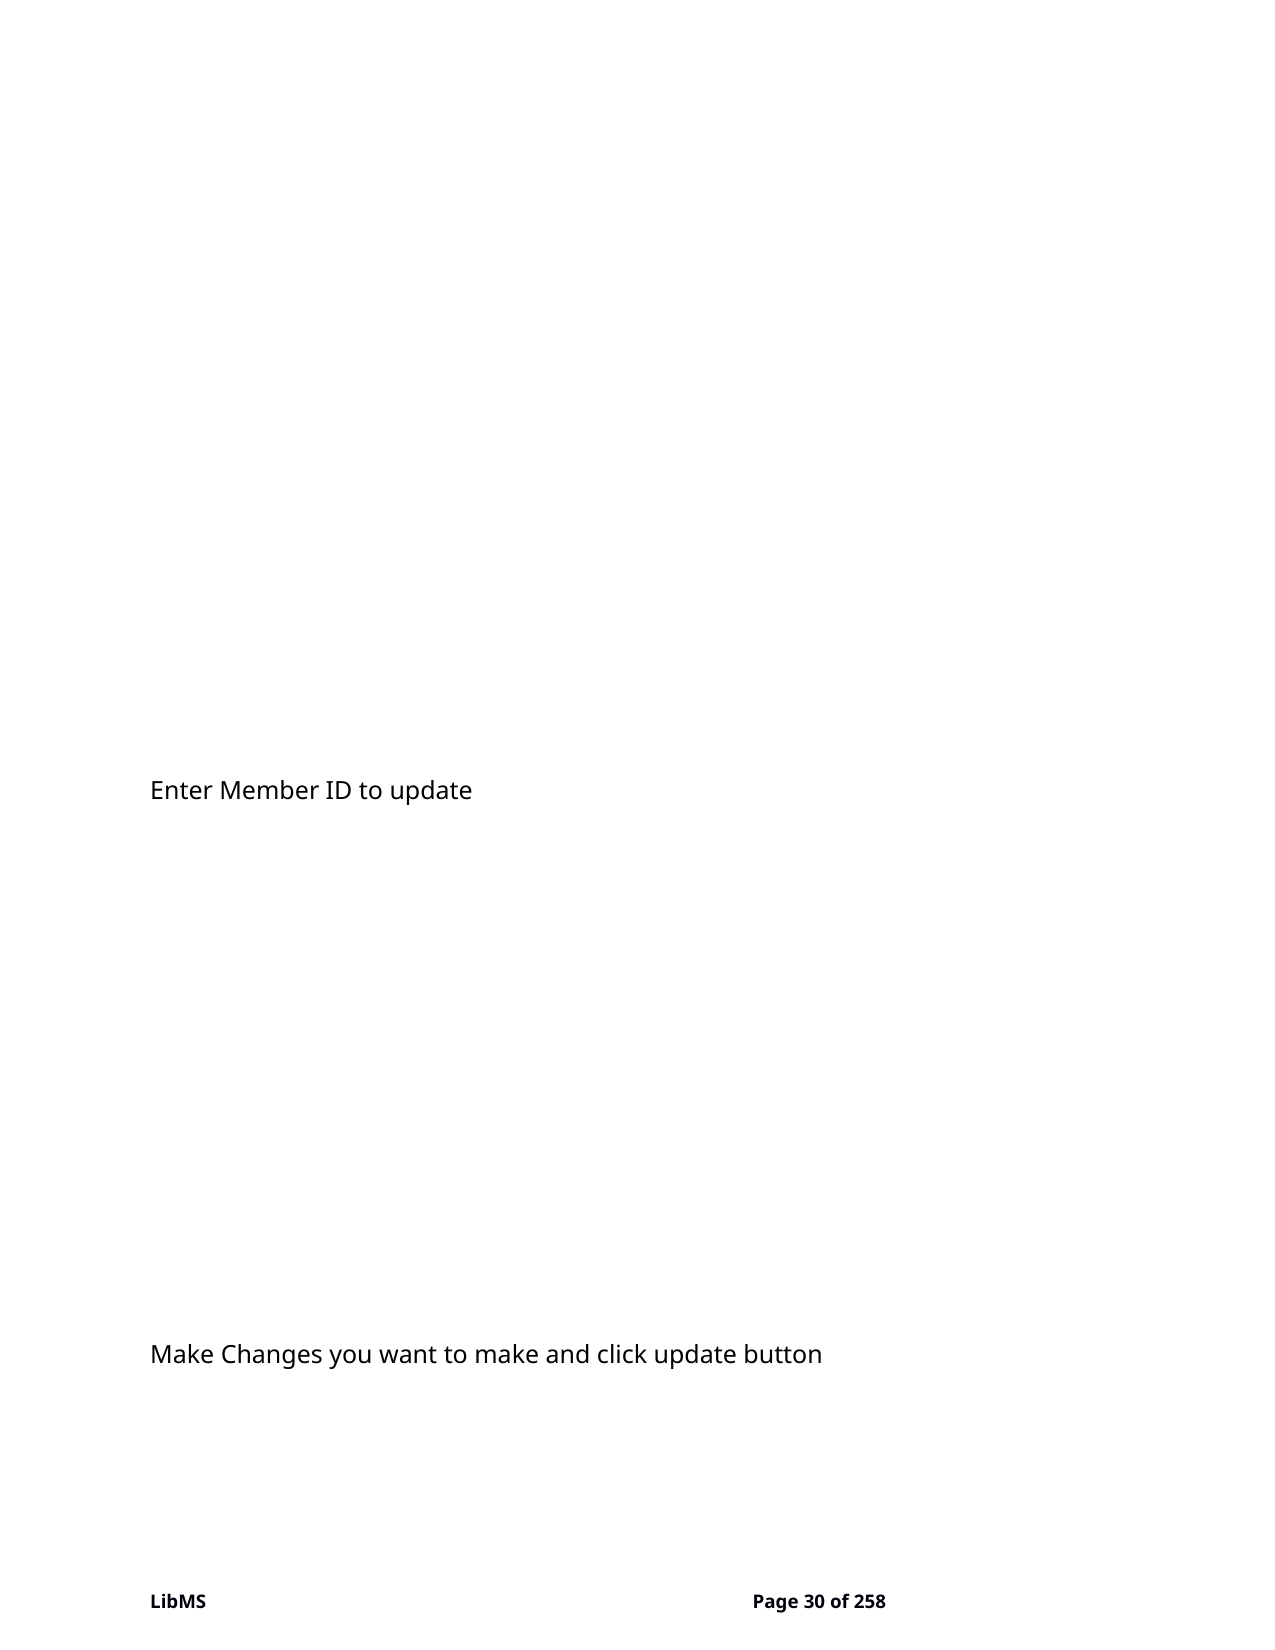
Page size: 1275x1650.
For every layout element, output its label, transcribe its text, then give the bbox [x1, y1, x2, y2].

text Make Changes you want to make and click update button [150, 1337, 1125, 1371]
text Enter Member ID to update [150, 772, 1125, 1312]
